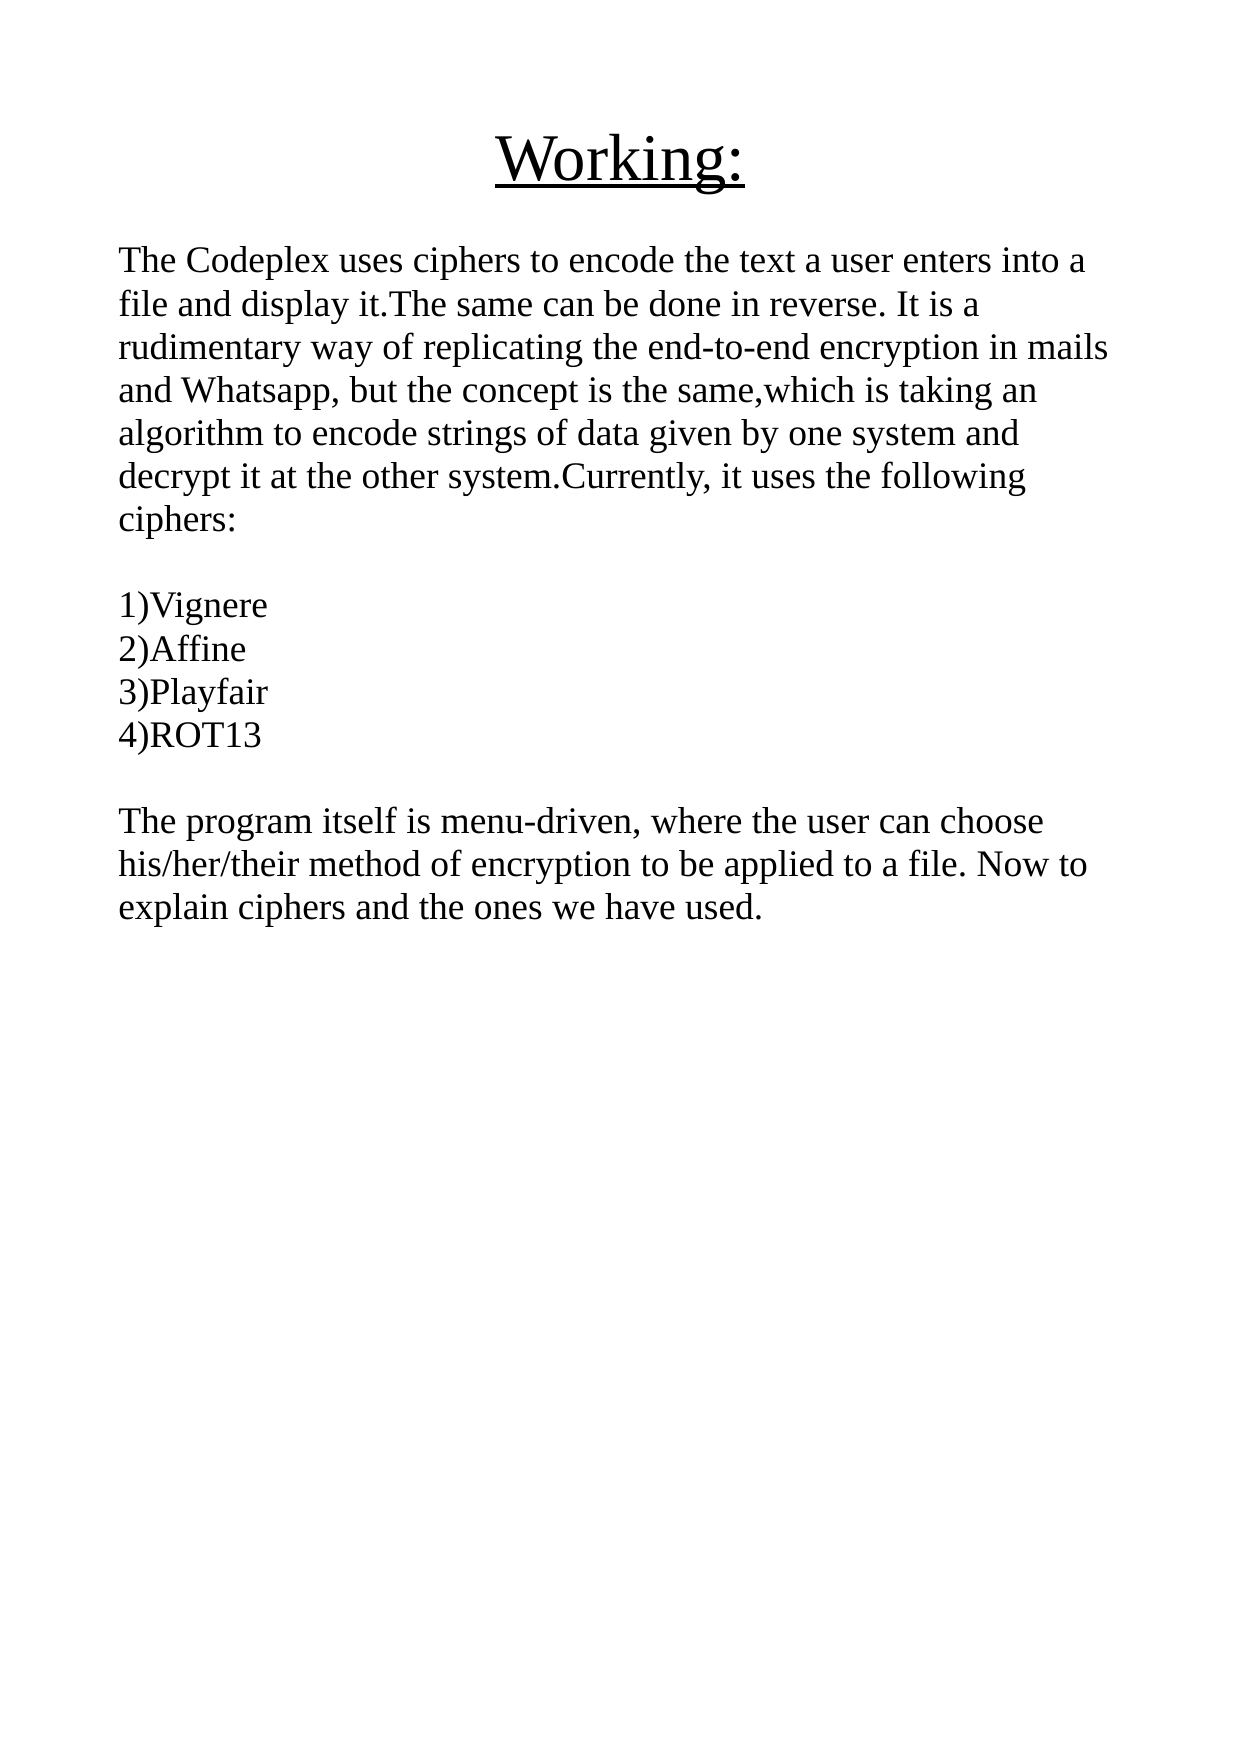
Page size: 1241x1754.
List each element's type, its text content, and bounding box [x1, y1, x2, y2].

text 2)Affine [118, 626, 1122, 669]
text The program itself is menu-driven, where the user can choose his/her/their method of encryption to be applied to a file. Now to explain ciphers and the ones we have used. [118, 798, 1122, 928]
text 3)Playfair [118, 669, 1122, 712]
text 1)Vignere [118, 583, 1122, 626]
text The Codeplex uses ciphers to encode the text a user enters into a file and display it.The same can be done in reverse. It is a rudimentary way of replicating the end-to-end encryption in mails and Whatsapp, but the concept is the same,which is taking an algorithm to encode strings of data given by one system and decrypt it at the other system.Currently, it uses the following ciphers: [118, 238, 1122, 540]
text Working: [118, 118, 1122, 195]
text 4)ROT13 [118, 712, 1122, 755]
